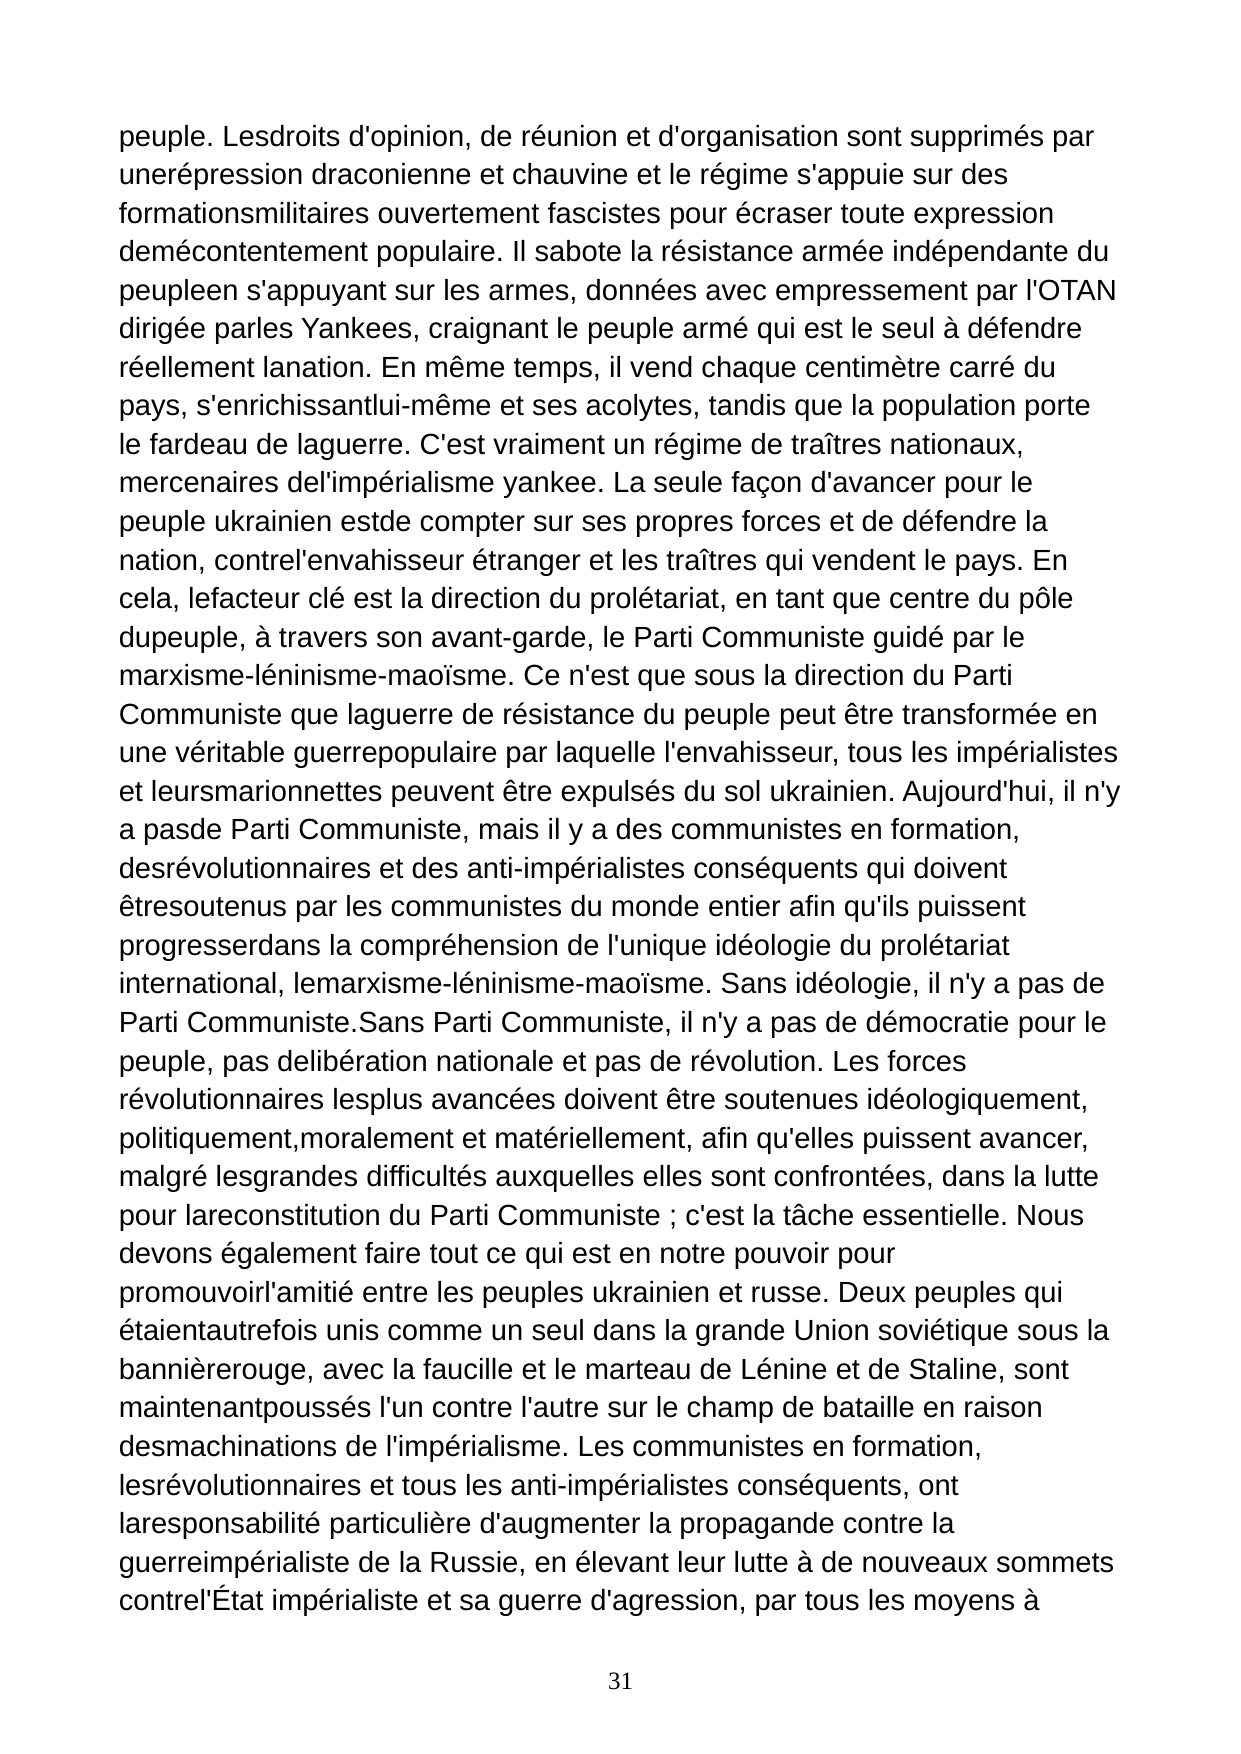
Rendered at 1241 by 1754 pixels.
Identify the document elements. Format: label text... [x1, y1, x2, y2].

text peuple. Lesdroits d'opinion, de réunion et d'organisation sont supprimés par unerépression draconienne et chauvine et le régime s'appuie sur des formationsmilitaires ouvertement fascistes pour écraser toute expression demécontentement populaire. Il sabote la résistance armée indépendante du peupleen s'appuyant sur les armes, données avec empressement par l'OTAN dirigée parles Yankees, craignant le peuple armé qui est le seul à défendre réellement lanation. En même temps, il vend chaque centimètre carré du pays, s'enrichissantlui-même et ses acolytes, tandis que la population porte le fardeau de laguerre. C'est vraiment un régime de traîtres nationaux, mercenaires del'impérialisme yankee. La seule façon d'avancer pour le peuple ukrainien estde compter sur ses propres forces et de défendre la nation, contrel'envahisseur étranger et les traîtres qui vendent le pays. En cela, lefacteur clé est la direction du prolétariat, en tant que centre du pôle dupeuple, à travers son avant-garde, le Parti Communiste guidé par le marxisme-léninisme-maoïsme. Ce n'est que sous la direction du Parti Communiste que laguerre de résistance du peuple peut être transformée en une véritable guerrepopulaire par laquelle l'envahisseur, tous les impérialistes et leursmarionnettes peuvent être expulsés du sol ukrainien. Aujourd'hui, il n'y a pasde Parti Communiste, mais il y a des communistes en formation, desrévolutionnaires et des anti-impérialistes conséquents qui doivent êtresoutenus par les communistes du monde entier afin qu'ils puissent progresserdans la compréhension de l'unique idéologie du prolétariat international, lemarxisme-léninisme-maoïsme. Sans idéologie, il n'y a pas de Parti Communiste.Sans Parti Communiste, il n'y a pas de démocratie pour le peuple, pas delibération nationale et pas de révolution. Les forces révolutionnaires lesplus avancées doivent être soutenues idéologiquement, politiquement,moralement et matériellement, afin qu'elles puissent avancer, malgré lesgrandes difficultés auxquelles elles sont confrontées, dans la lutte pour lareconstitution du Parti Communiste ; c'est la tâche essentielle. Nous devons également faire tout ce qui est en notre pouvoir pour promouvoirl'amitié entre les peuples ukrainien et russe. Deux peuples qui étaientautrefois unis comme un seul dans la grande Union soviétique sous la bannièrerouge, avec la faucille et le marteau de Lénine et de Staline, sont maintenantpoussés l'un contre l'autre sur le champ de bataille en raison desmachinations de l'impérialisme. Les communistes en formation, lesrévolutionnaires et tous les anti-impérialistes conséquents, ont laresponsabilité particulière d'augmenter la propagande contre la guerreimpérialiste de la Russie, en élevant leur lutte à de nouveaux sommets contrel'État impérialiste et sa guerre d'agression, par tous les moyens à [118, 118, 1122, 1617]
